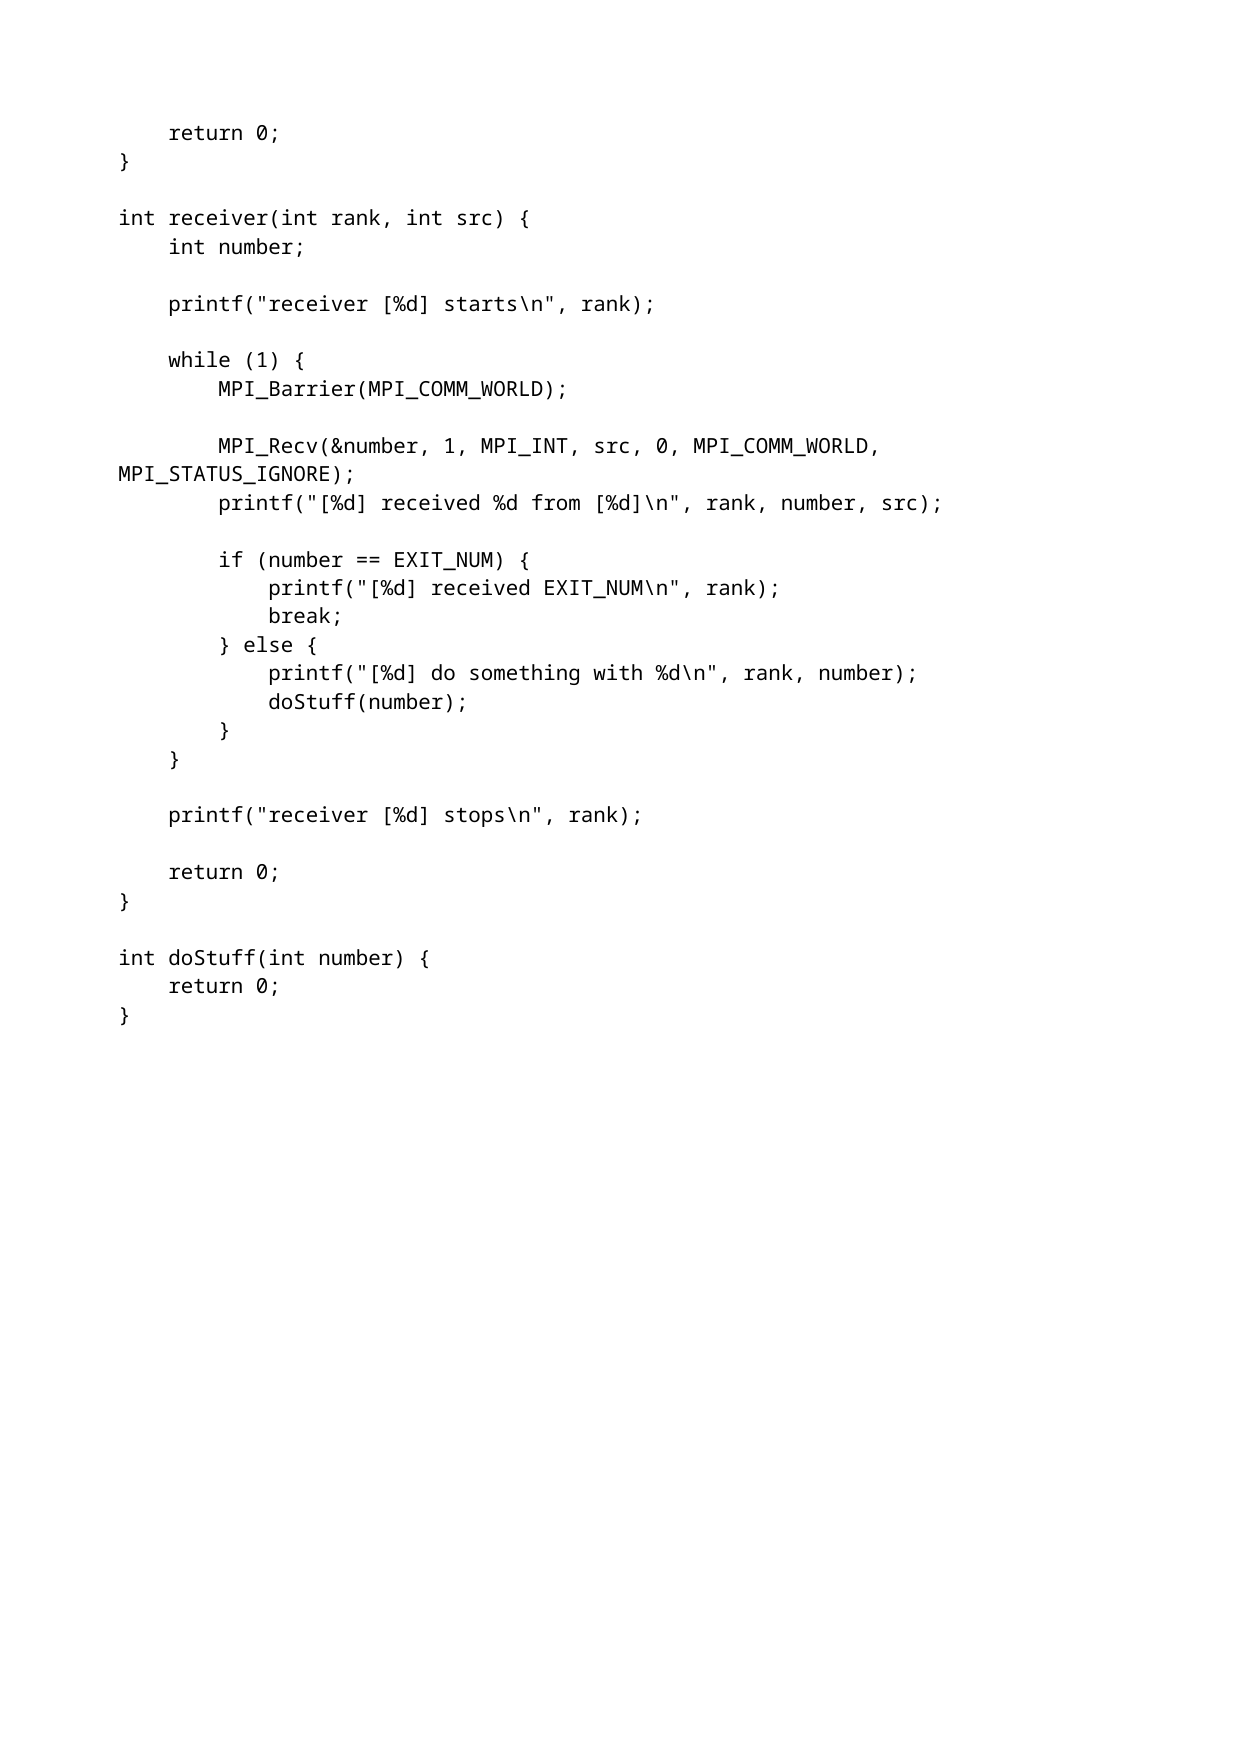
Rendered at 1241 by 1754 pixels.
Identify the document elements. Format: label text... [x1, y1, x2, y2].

text MPI_Barrier(MPI_COMM_WORLD); [118, 374, 1122, 402]
text printf("[%d] do something with %d\n", rank, number); [118, 658, 1122, 687]
text return 0; [118, 857, 1122, 886]
text } [118, 147, 1122, 175]
text printf("receiver [%d] starts\n", rank); [118, 289, 1122, 317]
text MPI_Recv(&number, 1, MPI_INT, src, 0, MPI_COMM_WORLD, MPI_STATUS_IGNORE); [118, 431, 1122, 488]
text while (1) { [118, 346, 1122, 374]
text printf("[%d] received %d from [%d]\n", rank, number, src); [118, 488, 1122, 516]
text printf("[%d] received EXIT_NUM\n", rank); [118, 573, 1122, 602]
text doStuff(number); [118, 687, 1122, 715]
text int number; [118, 232, 1122, 260]
text } [118, 886, 1122, 914]
text break; [118, 602, 1122, 630]
text return 0; [118, 971, 1122, 1000]
text int doStuff(int number) { [118, 943, 1122, 971]
text } [118, 744, 1122, 772]
text if (number == EXIT_NUM) { [118, 545, 1122, 573]
text } [118, 715, 1122, 744]
text int receiver(int rank, int src) { [118, 203, 1122, 232]
text } [118, 1000, 1122, 1028]
text printf("receiver [%d] stops\n", rank); [118, 801, 1122, 829]
text return 0; [118, 118, 1122, 147]
text } else { [118, 630, 1122, 658]
